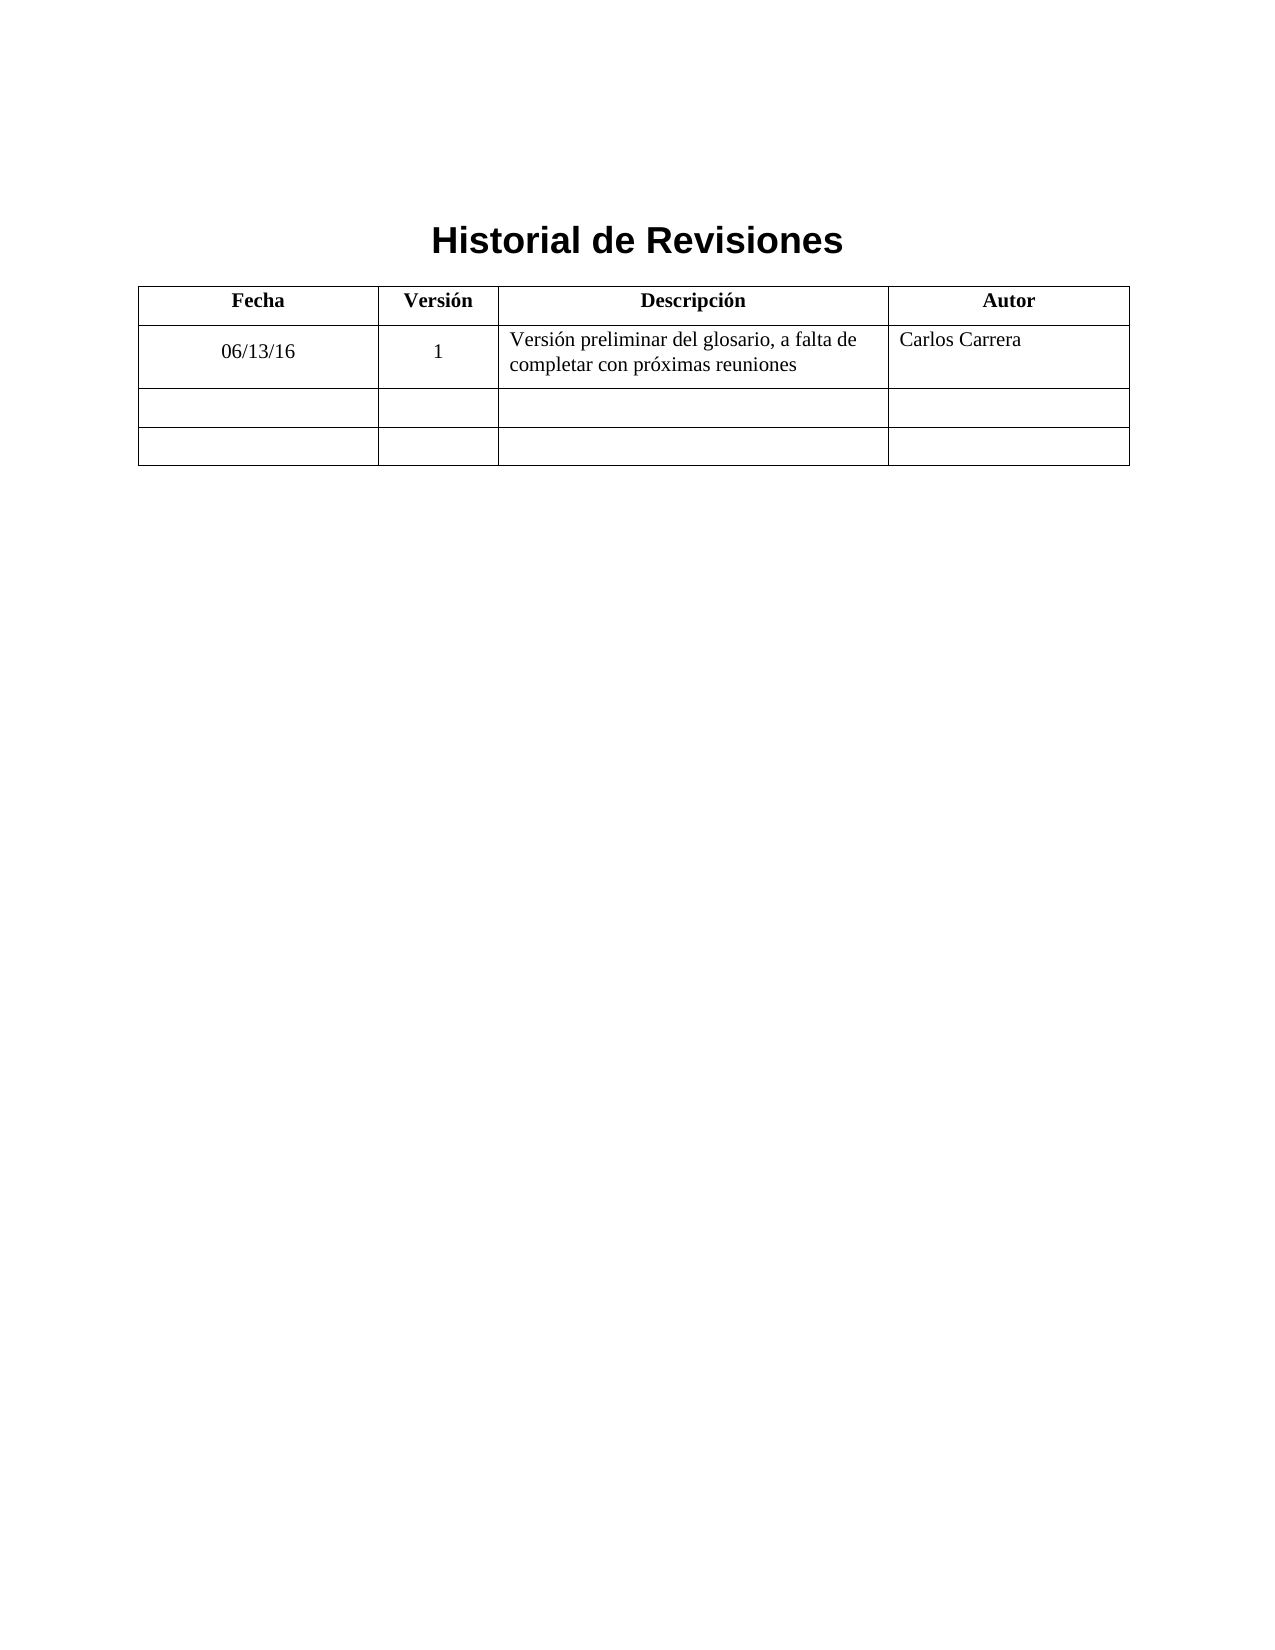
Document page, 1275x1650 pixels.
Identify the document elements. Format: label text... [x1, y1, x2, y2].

table_header Autor [889, 287, 1129, 325]
table_cell 1 [379, 326, 498, 388]
table_header Versión [379, 287, 498, 325]
table_cell [379, 389, 498, 427]
table_cell Carlos Carrera [889, 326, 1129, 388]
table_cell [499, 428, 888, 465]
table_cell [889, 428, 1129, 465]
table_cell [139, 428, 378, 465]
table_cell 13/06/16 [139, 326, 378, 388]
table_cell [379, 428, 498, 465]
table_cell [499, 389, 888, 427]
title Historial de Revisiones [150, 218, 1125, 261]
table_cell [139, 389, 378, 427]
table_header Descripción [499, 287, 888, 325]
table_cell Versión preliminar del glosario, a falta de completar con próximas reuniones [499, 326, 888, 388]
table_header Fecha [139, 287, 378, 325]
table_cell [889, 389, 1129, 427]
